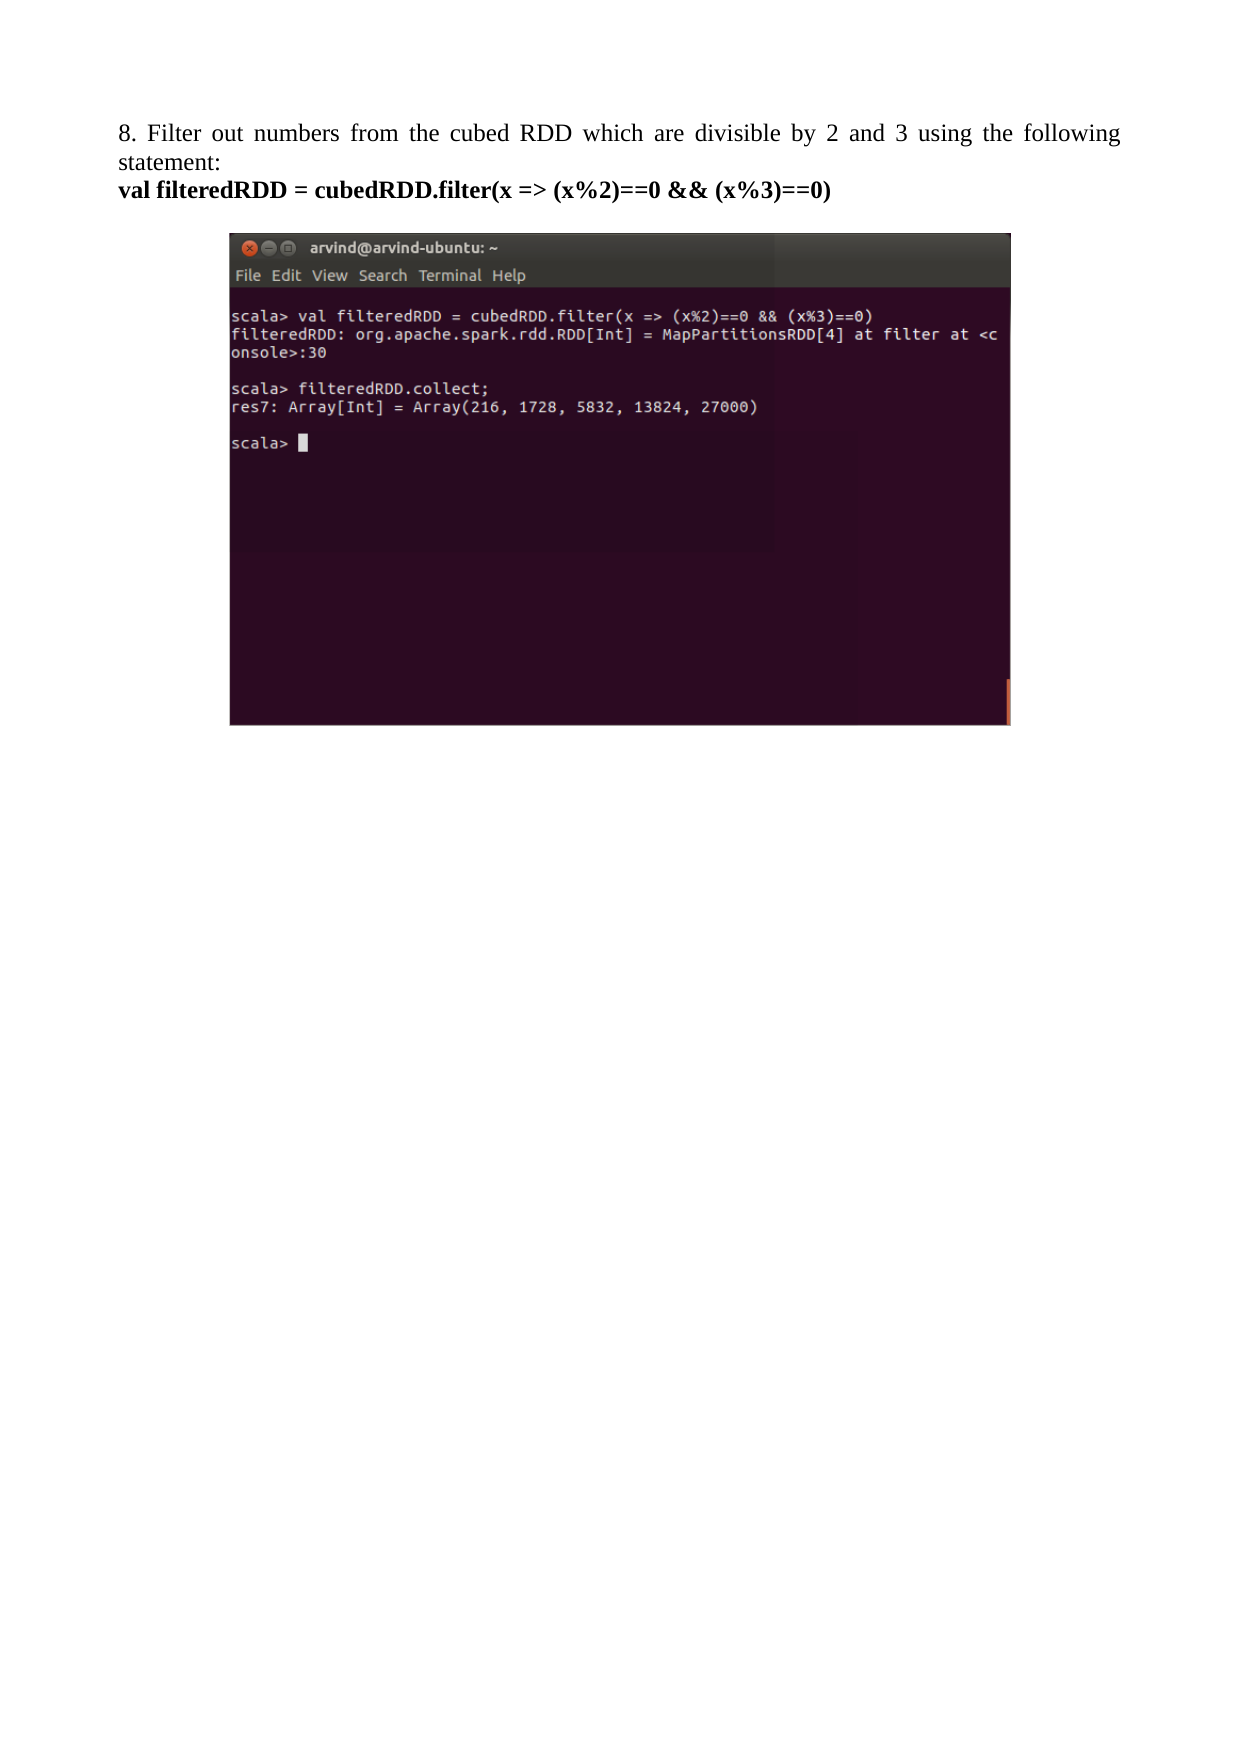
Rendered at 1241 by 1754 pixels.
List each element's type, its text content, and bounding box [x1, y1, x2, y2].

text 8. Filter out numbers from the cubed RDD which are divisible by 2 and 3 using the following statement: [118, 118, 1122, 176]
text val filteredRDD = cubedRDD.filter(x => (x%2)==0 && (x%3)==0) [118, 176, 1122, 204]
